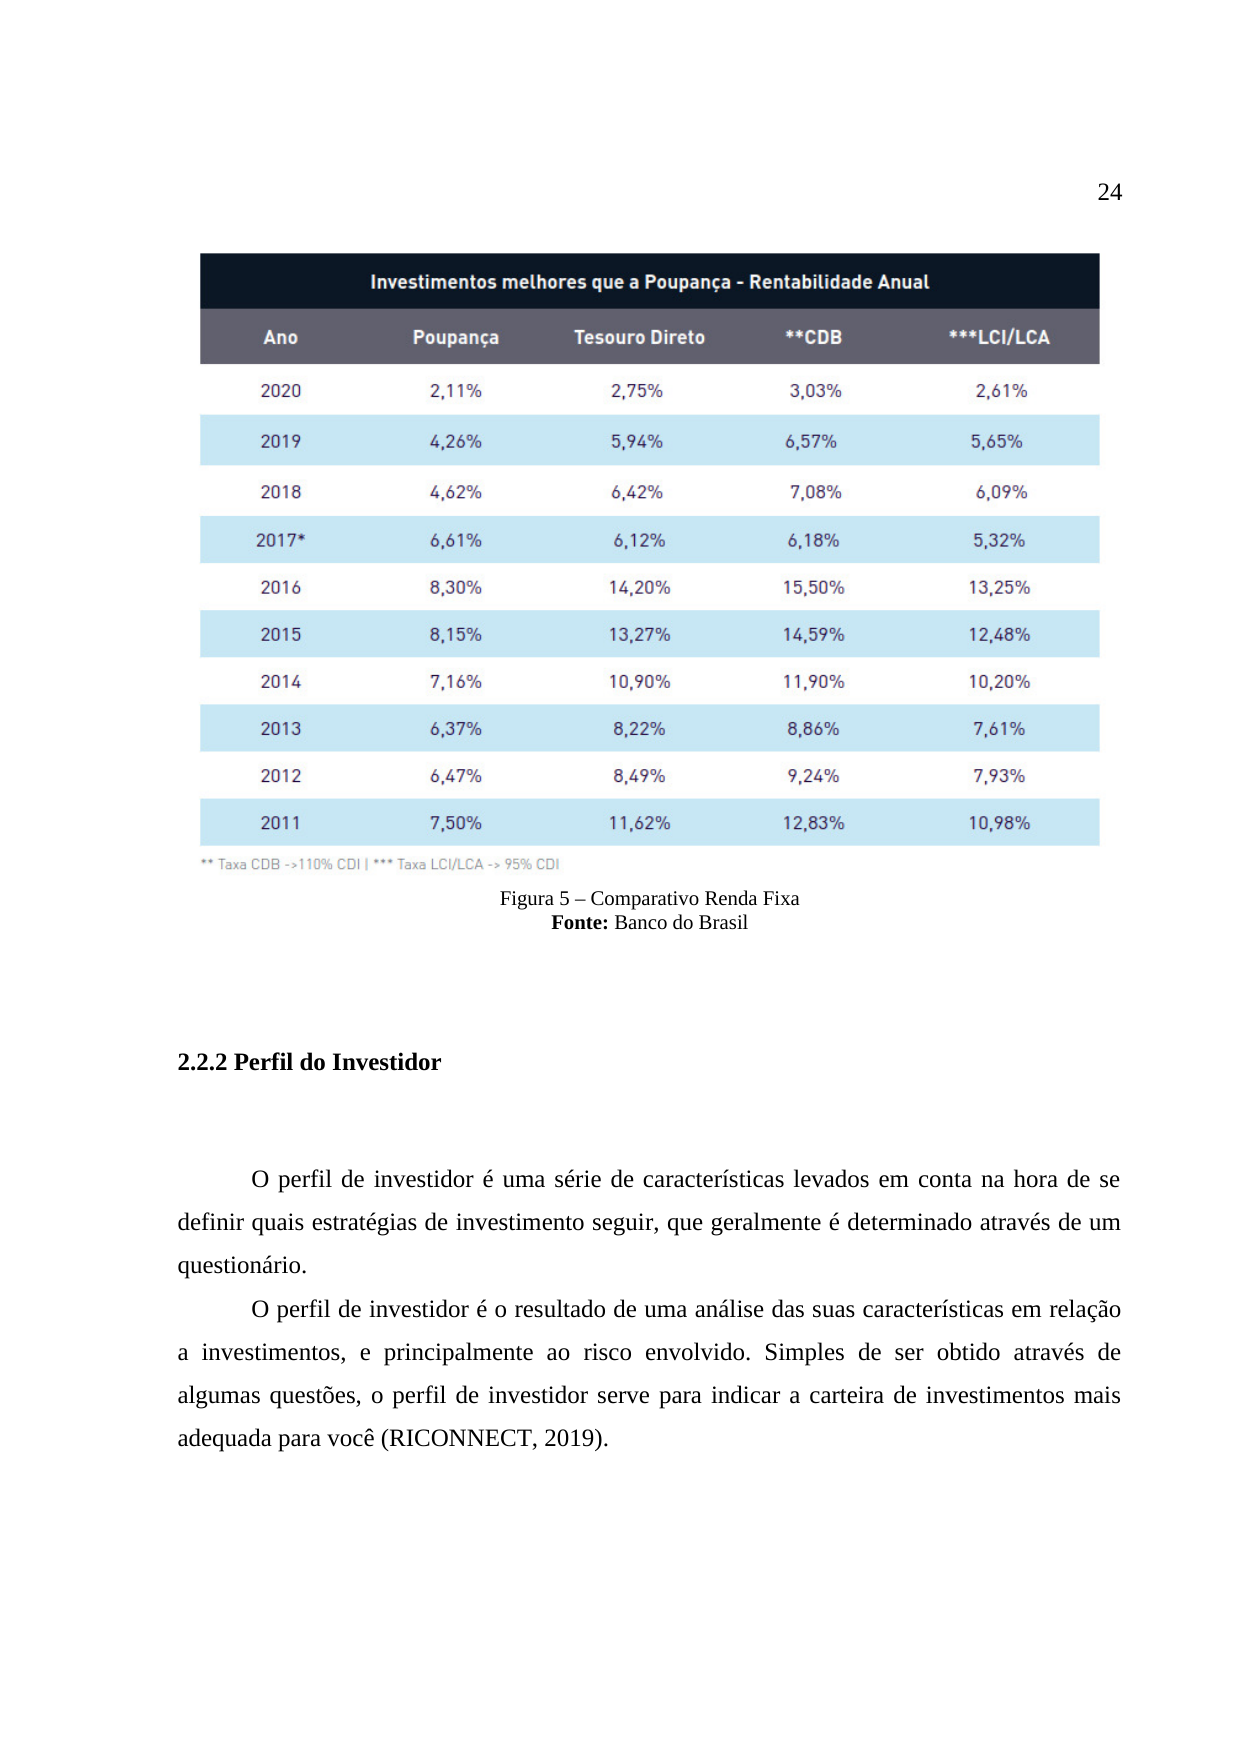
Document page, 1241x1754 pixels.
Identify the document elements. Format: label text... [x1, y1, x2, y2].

picture [177, 244, 1123, 887]
text O perfil de investidor é uma série de características levados em conta na hora de se definir quais estratégias de investimento seguir, que geralmente é determinado através de um questionário. [177, 1164, 1122, 1279]
text O perfil de investidor é o resultado de uma análise das suas características em relação a investimentos, e principalmente ao risco envolvido. Simples de ser obtido através de algumas questões, o perfil de investidor serve para indicar a carteira de investimentos mais adequada para você (RICONNECT, 2019). [177, 1294, 1122, 1452]
text Fonte: Banco do Brasil [177, 910, 1122, 934]
text [177, 231, 1122, 244]
text Figura 5 – Comparativo Renda Fixa [177, 887, 1122, 910]
subtitle Perfil do Investidor [177, 1047, 1122, 1076]
